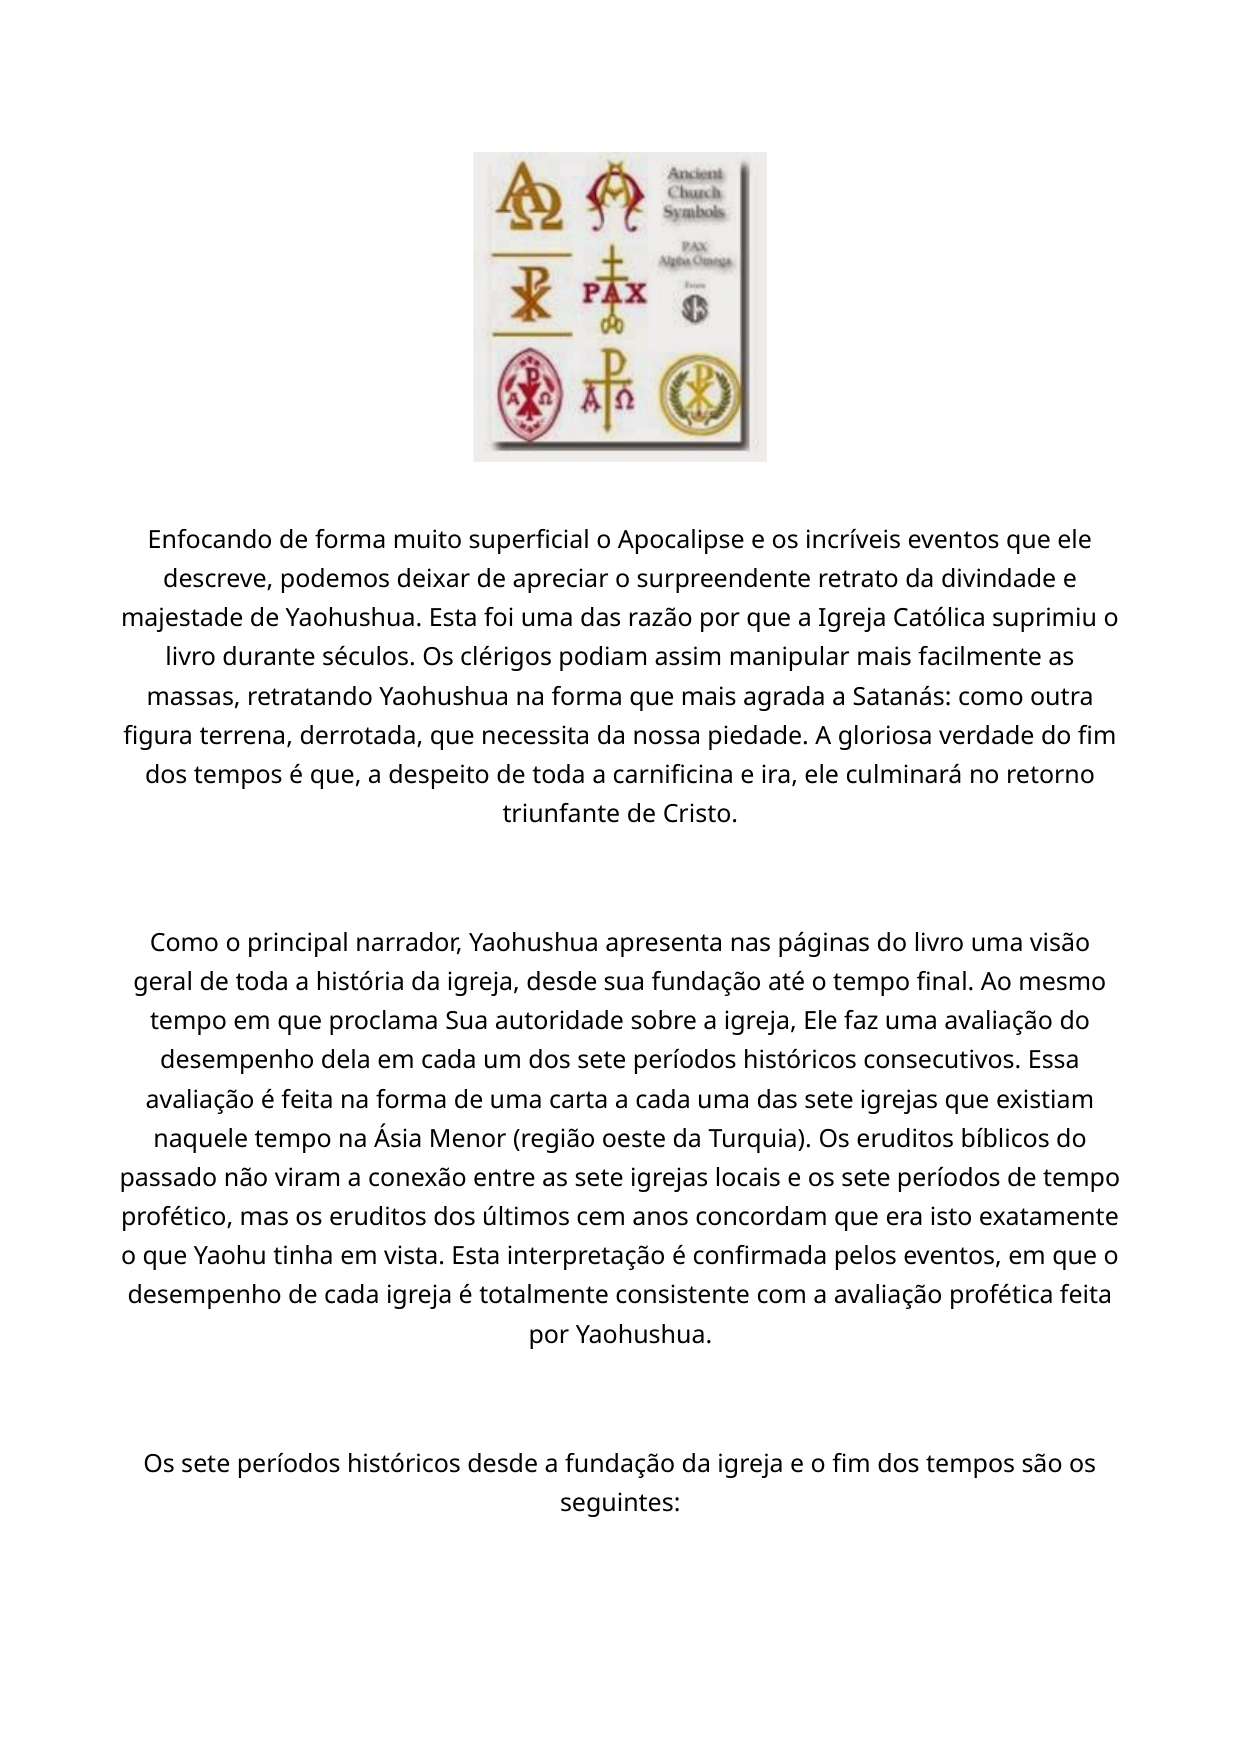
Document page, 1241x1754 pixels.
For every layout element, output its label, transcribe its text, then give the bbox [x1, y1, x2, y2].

text Os sete períodos históricos desde a fundação da igreja e o fim dos tempos são os seguintes: [118, 1445, 1122, 1518]
text Como o principal narrador, Yaohushua apresenta nas páginas do livro uma visão geral de toda a história da igreja, desde sua fundação até o tempo final. Ao mesmo tempo em que proclama Sua autoridade sobre a igreja, Ele faz uma avaliação do desempenho dela em cada um dos sete períodos históricos consecutivos. Essa avaliação é feita na forma de uma carta a cada uma das sete igrejas que existiam naquele tempo na Ásia Menor (região oeste da Turquia). Os eruditos bíblicos do passado não viram a conexão entre as sete igrejas locais e os sete períodos de tempo profético, mas os eruditos dos últimos cem anos concordam que era isto exatamente o que Yaohu tinha em vista. Esta interpretação é confirmada pelos eventos, em que o desempenho de cada igreja é totalmente consistente com a avaliação profética feita por Yaohushua. [118, 925, 1122, 1350]
picture [473, 152, 767, 462]
text Enfocando de forma muito superficial o Apocalipse e os incríveis eventos que ele descreve, podemos deixar de apreciar o surpreendente retrato da divindade e majestade de Yaohushua. Esta foi uma das razão por que a Igreja Católica suprimiu o livro durante séculos. Os clérigos podiam assim manipular mais facilmente as massas, retratando Yaohushua na forma que mais agrada a Satanás: como outra figura terrena, derrotada, que necessita da nossa piedade. A gloriosa verdade do fim dos tempos é que, a despeito de toda a carnificina e ira, ele culminará no retorno triunfante de Cristo. [118, 522, 1122, 830]
